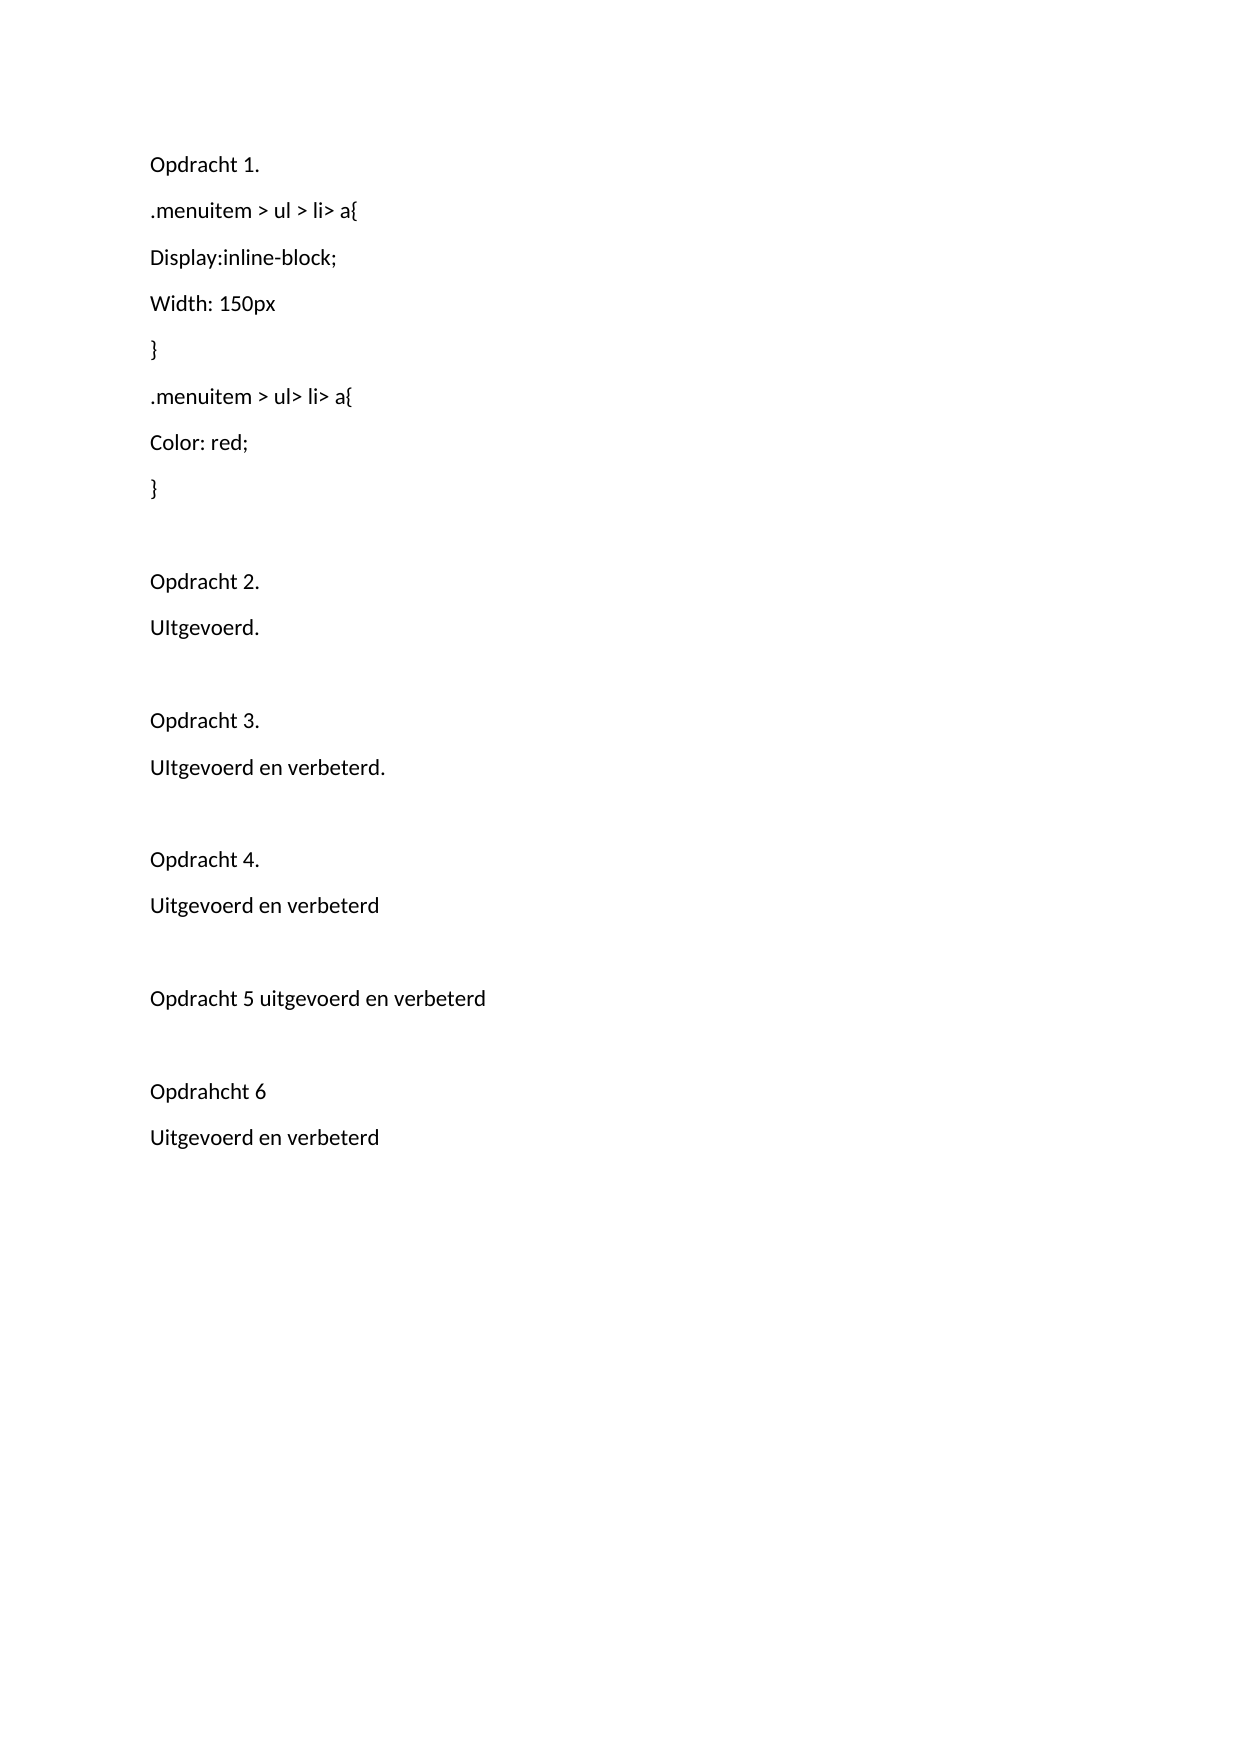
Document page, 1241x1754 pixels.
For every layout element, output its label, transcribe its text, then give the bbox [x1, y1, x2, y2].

text Opdracht 4. [150, 845, 1090, 873]
text Color: red; [150, 428, 1090, 456]
text } [150, 474, 1090, 502]
text Display:inline-block; [150, 243, 1090, 271]
text UItgevoerd en verbeterd. [150, 753, 1090, 781]
text } [150, 335, 1090, 363]
text Opdracht 2. [150, 567, 1090, 595]
text Opdracht 5 uitgevoerd en verbeterd [150, 984, 1090, 1012]
text Uitgevoerd en verbeterd [150, 892, 1090, 920]
text Opdracht 1. [150, 150, 1090, 178]
text Uitgevoerd en verbeterd [150, 1123, 1090, 1151]
text Opdracht 3. [150, 706, 1090, 734]
text .menuitem > ul > li> a{ [150, 196, 1090, 224]
text Width: 150px [150, 289, 1090, 317]
text .menuitem > ul> li> a{ [150, 382, 1090, 410]
text UItgevoerd. [150, 613, 1090, 642]
text Opdrahcht 6 [150, 1077, 1090, 1105]
